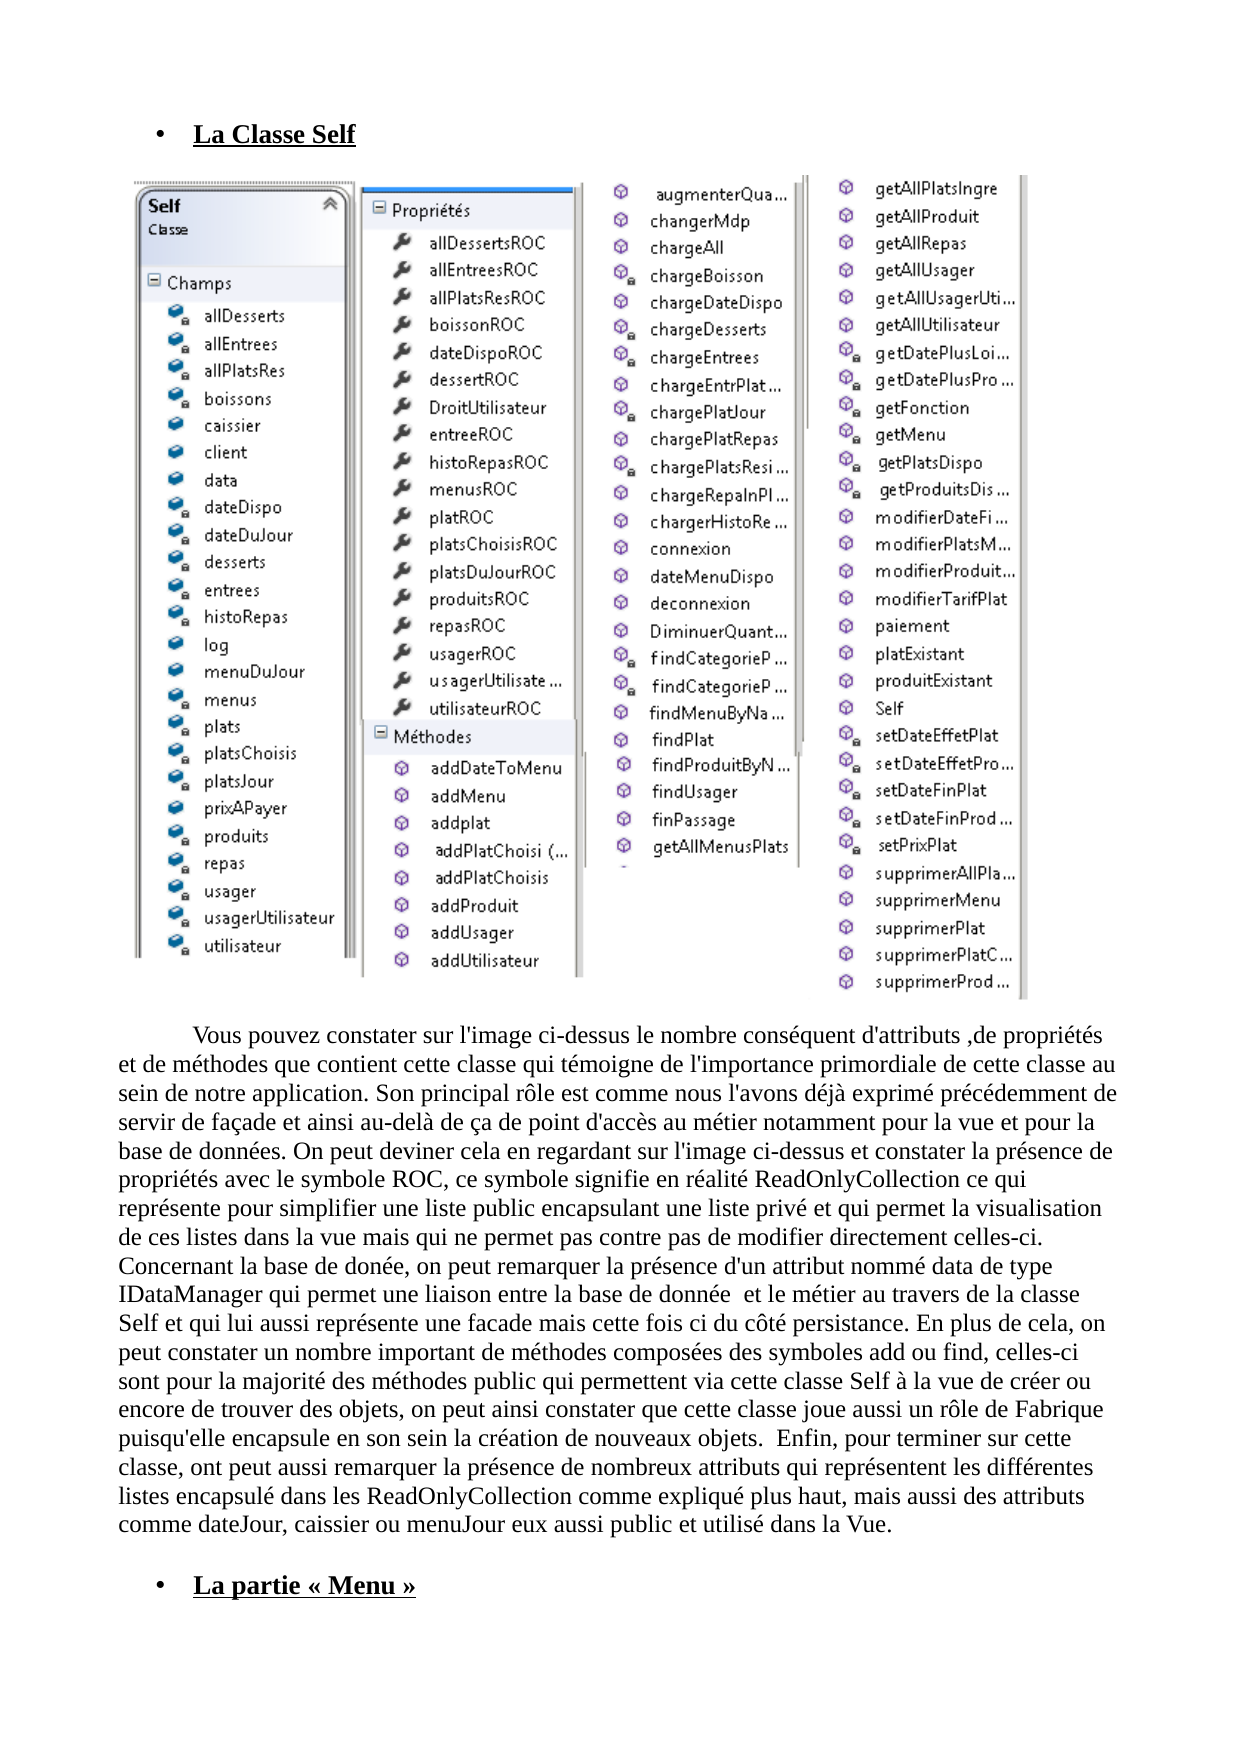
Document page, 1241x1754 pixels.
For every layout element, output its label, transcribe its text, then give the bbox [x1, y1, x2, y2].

list La Classe Self [156, 118, 1122, 149]
picture [133, 175, 1056, 1019]
text Vous pouvez constater sur l'image ci-dessus le nombre conséquent d'attributs ,de propriétés et de méthodes que contient cette classe qui témoigne de l'importance primordiale de cette classe au sein de notre application. Son principal rôle est comme nous l'avons déjà exprimé précédemment de servir de façade et ainsi au-delà de ça de point d'accès au métier notamment pour la vue et pour la base de données. On peut deviner cela en regardant sur l'image ci-dessus et constater la présence de propriétés avec le symbole ROC, ce symbole signifie en réalité ReadOnlyCollection ce qui représente pour simplifier une liste public encapsulant une liste privé et qui permet la visualisation de ces listes dans la vue mais qui ne permet pas contre pas de modifier directement celles-ci. Concernant la base de donée, on peut remarquer la présence d'un attribut nommé data de type IDataManager qui permet une liaison entre la base de donnée et le métier au travers de la classe Self et qui lui aussi représente une facade mais cette fois ci du côté persistance. En plus de cela, on peut constater un nombre important de méthodes composées des symboles add ou find, celles-ci sont pour la majorité des méthodes public qui permettent via cette classe Self à la vue de créer ou encore de trouver des objets, on peut ainsi constater que cette classe joue aussi un rôle de Fabrique puisqu'elle encapsule en son sein la création de nouveaux objets. Enfin, pour terminer sur cette classe, ont peut aussi remarquer la présence de nombreux attributs qui représentent les différentes listes encapsulé dans les ReadOnlyCollection comme expliqué plus haut, mais aussi des attributs comme dateJour, caissier ou menuJour eux aussi public et utilisé dans la Vue. [118, 149, 1122, 1538]
list La partie « Menu » [156, 1569, 1122, 1601]
